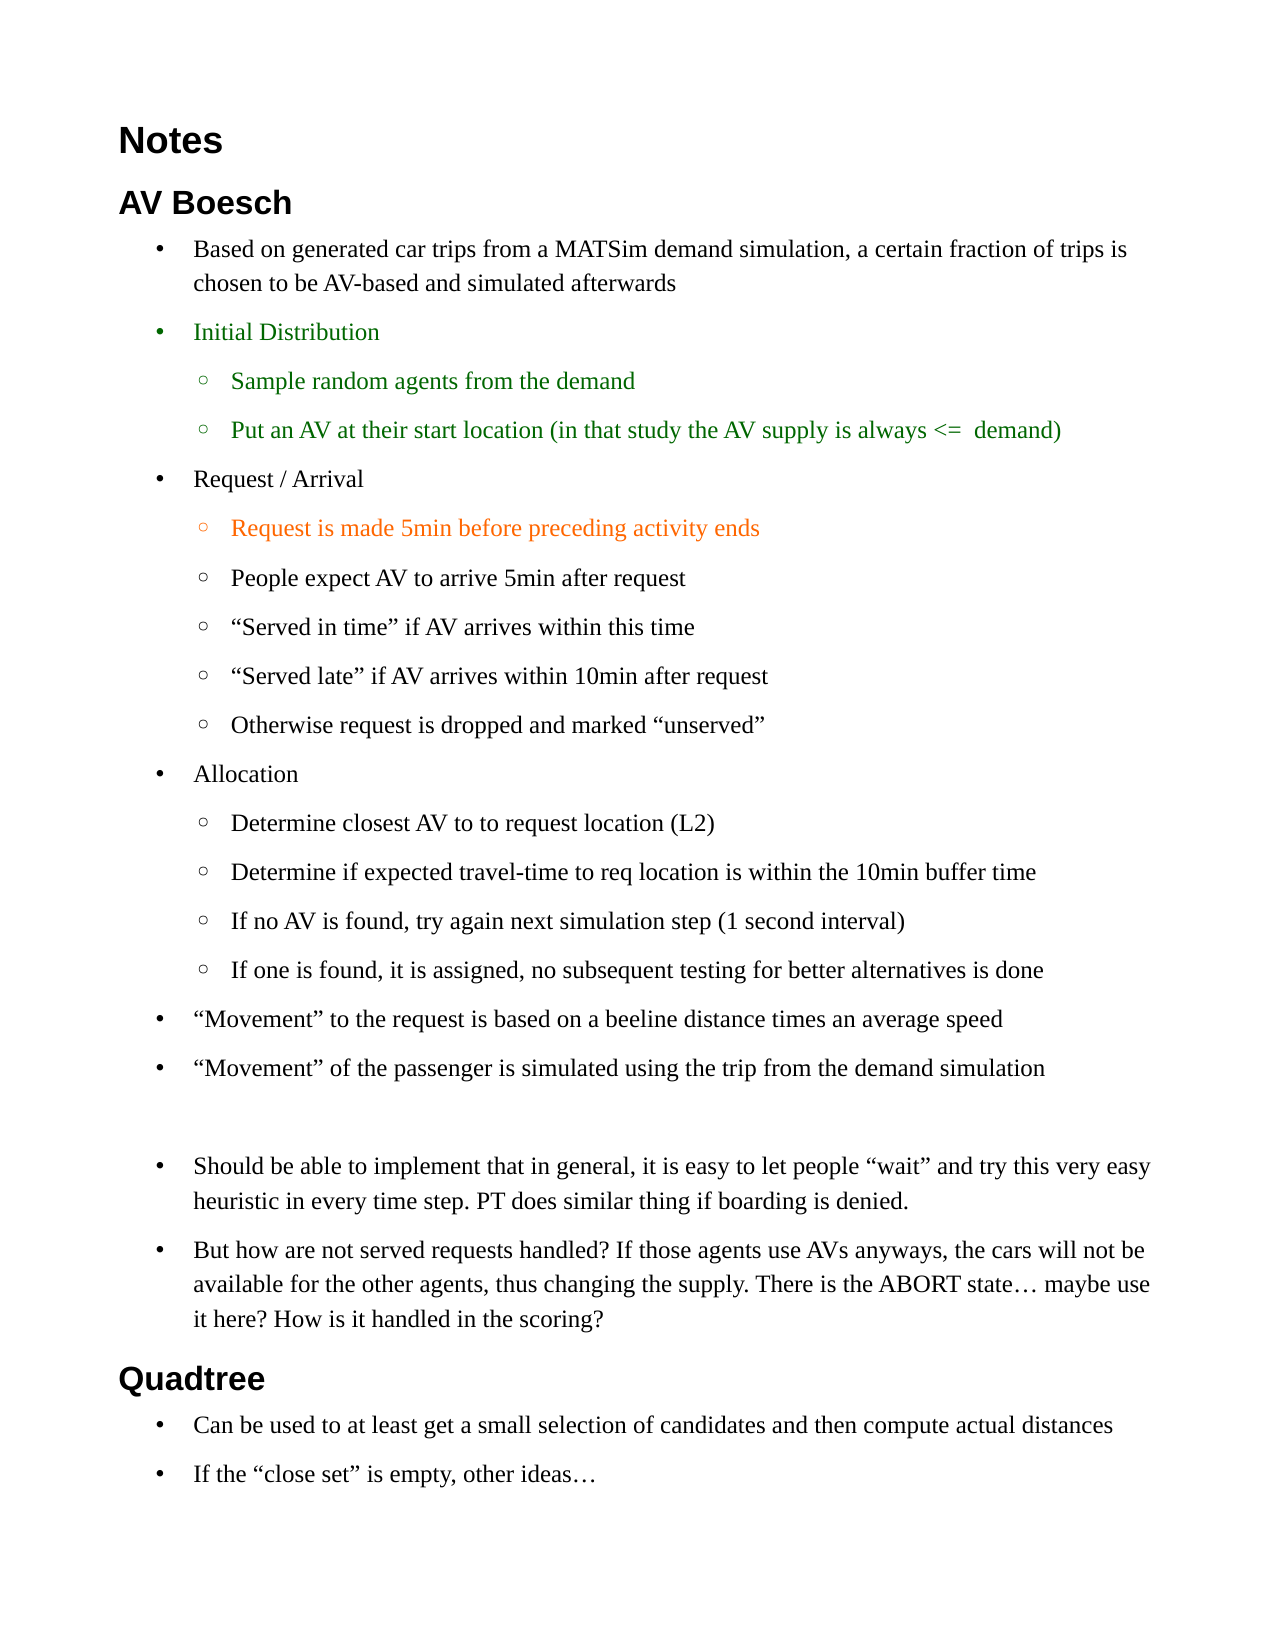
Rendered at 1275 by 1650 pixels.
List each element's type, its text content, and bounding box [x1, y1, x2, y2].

list “Served late” if AV arrives within 10min after request [193, 661, 1157, 689]
list “Movement” of the passenger is simulated using the trip from the demand simulation [156, 1053, 1157, 1082]
list “Served in time” if AV arrives within this time [193, 612, 1157, 640]
list If one is found, it is assigned, no subsequent testing for better alternatives is done [193, 955, 1157, 984]
list If no AV is found, try again next simulation step (1 second interval) [193, 906, 1157, 935]
list Request / Arrival [156, 464, 1157, 493]
subtitle AV Boesch [118, 183, 1157, 221]
list Can be used to at least get a small selection of candidates and then compute actual distances [156, 1410, 1157, 1439]
list Otherwise request is dropped and marked “unserved” [193, 710, 1157, 738]
list Allocation [156, 759, 1157, 788]
list Should be able to implement that in general, it is easy to let people “wait” and try this very easy heuristic in every time step. PT does similar thing if boarding is denied. [156, 1151, 1157, 1214]
list If the “close set” is empty, other ideas… [156, 1459, 1157, 1488]
list Determine closest AV to to request location (L2) [193, 808, 1157, 837]
list Sample random agents from the demand [193, 366, 1157, 395]
list “Movement” to the request is based on a beeline distance times an average speed [156, 1004, 1157, 1033]
list Request is made 5min before preceding activity ends [193, 513, 1157, 542]
list People expect AV to arrive 5min after request [193, 563, 1157, 591]
subtitle Notes [118, 118, 1157, 162]
list Initial Distribution [156, 317, 1157, 346]
list Determine if expected travel-time to req location is within the 10min buffer time [193, 857, 1157, 886]
list Put an AV at their start location (in that study the AV supply is always <= demand) [193, 415, 1157, 444]
subtitle Quadtree [118, 1359, 1157, 1398]
list Based on generated car trips from a MATSim demand simulation, a certain fraction of trips is chosen to be AV-based and simulated afterwards [156, 234, 1157, 297]
list But how are not served requests handled? If those agents use AVs anyways, the cars will not be available for the other agents, thus changing the supply. There is the ABORT state… maybe use it here? How is it handled in the scoring? [156, 1235, 1157, 1333]
